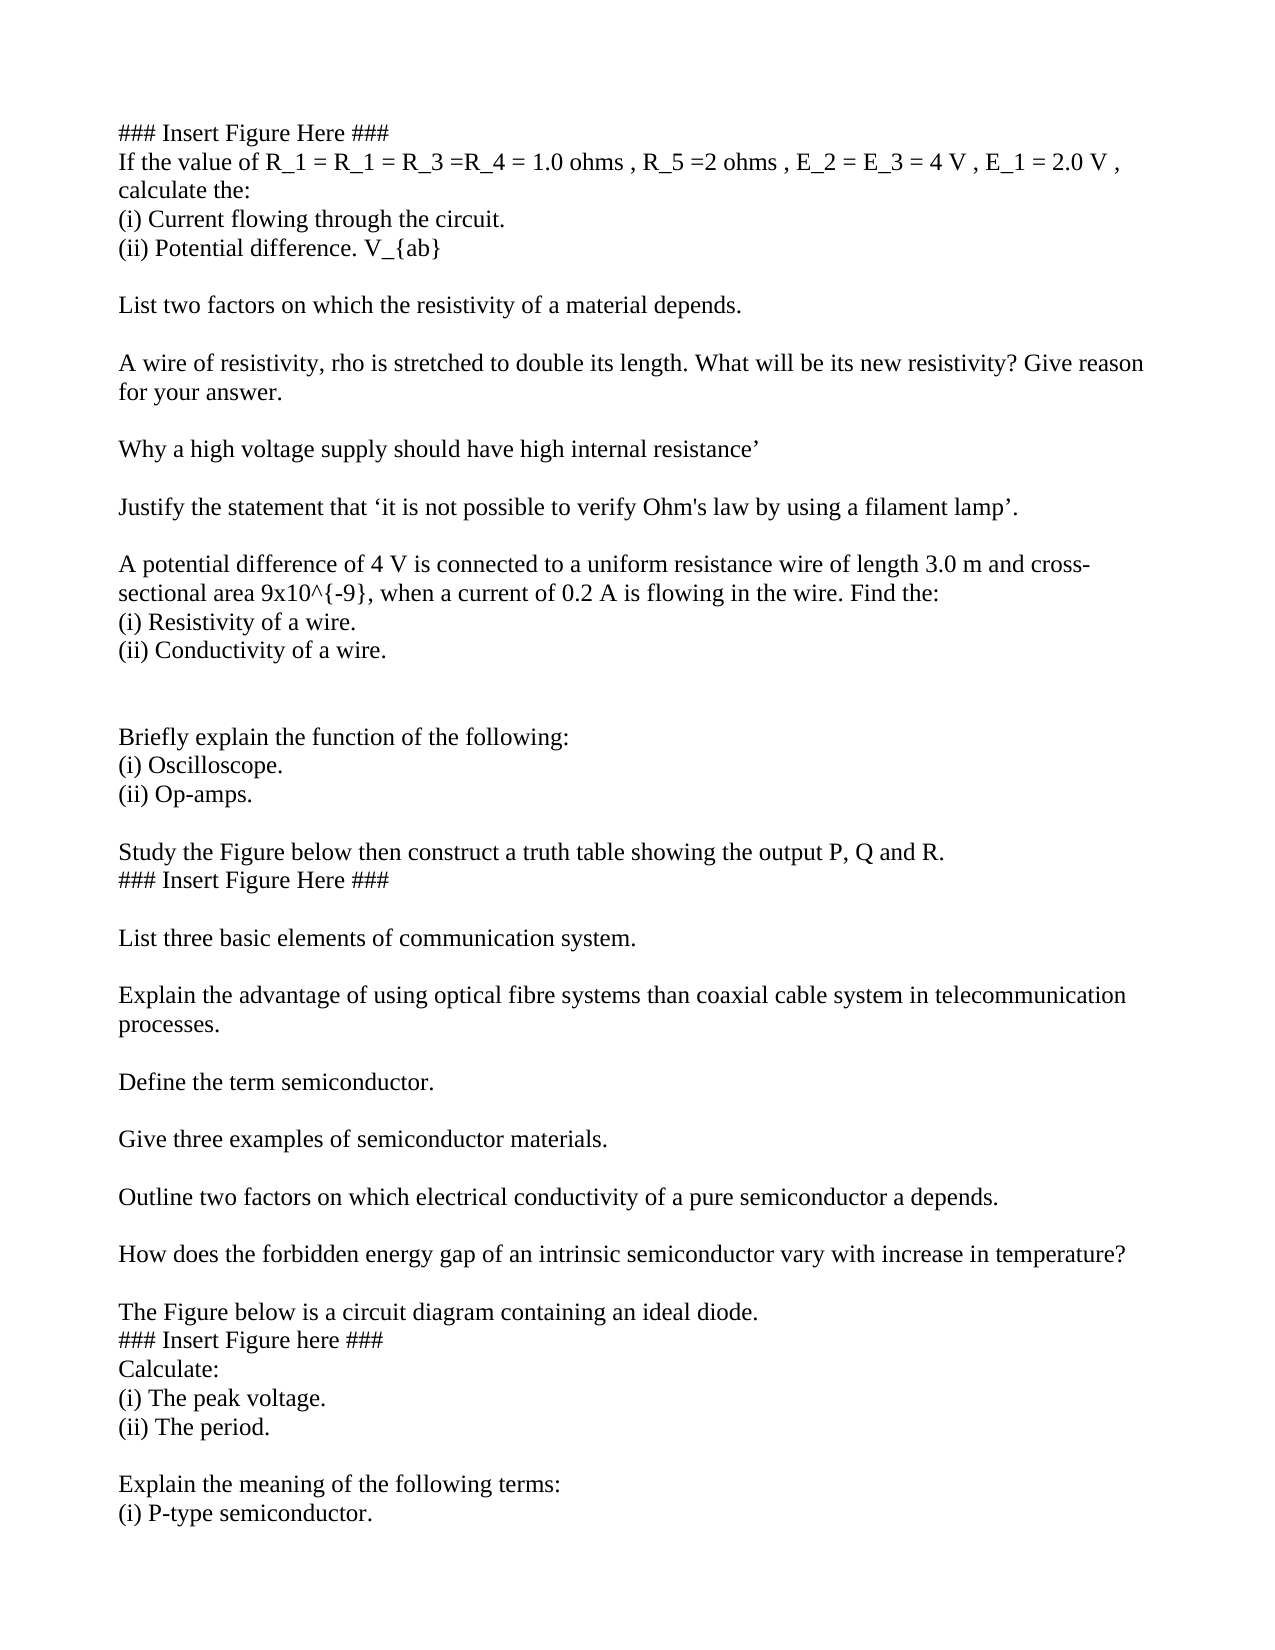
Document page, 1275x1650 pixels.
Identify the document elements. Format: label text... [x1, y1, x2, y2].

text ### Insert Figure Here ### [118, 118, 1157, 147]
text Define the term semiconductor. [118, 1067, 1157, 1096]
text (ii) Potential difference. V_{ab} [118, 233, 1157, 262]
text ### Insert Figure here ### [118, 1326, 1157, 1354]
text ### Insert Figure Here ### [118, 866, 1157, 894]
text (i) Oscilloscope. [118, 751, 1157, 779]
text (ii) Op-amps. [118, 779, 1157, 808]
text Study the Figure below then construct a truth table showing the output P, Q and R. [118, 837, 1157, 866]
text (ii) The period. [118, 1412, 1157, 1441]
text Why a high voltage supply should have high internal resistance’ [118, 434, 1157, 463]
text (ii) Conductivity of a wire. [118, 636, 1157, 664]
text (i) Current flowing through the circuit. [118, 204, 1157, 233]
text Briefly explain the function of the following: [118, 722, 1157, 751]
text Justify the statement that ‘it is not possible to verify Ohm's law by using a filament lamp’. [118, 492, 1157, 521]
text The Figure below is a circuit diagram containing an ideal diode. [118, 1297, 1157, 1326]
text If the value of R_1 = R_1 = R_3 =R_4 = 1.0 ohms , R_5 =2 ohms , E_2 = E_3 = 4 V , E_1 = 2.0 V , calculate the: [118, 147, 1157, 204]
text (i) P-type semiconductor. [118, 1498, 1157, 1527]
text (i) The peak voltage. [118, 1383, 1157, 1412]
text Outline two factors on which electrical conductivity of a pure semiconductor a depends. [118, 1182, 1157, 1211]
text List two factors on which the resistivity of a material depends. [118, 291, 1157, 319]
text List three basic elements of communication system. [118, 923, 1157, 952]
text A potential difference of 4 V is connected to a uniform resistance wire of length 3.0 m and cross- sectional area 9x10^{-9}, when a current of 0.2 A is flowing in the wire. Find the: [118, 549, 1157, 607]
text Calculate: [118, 1354, 1157, 1383]
text (i) Resistivity of a wire. [118, 607, 1157, 636]
text A wire of resistivity, rho is stretched to double its length. What will be its new resistivity? Give reason for your answer. [118, 348, 1157, 406]
text Explain the meaning of the following terms: [118, 1469, 1157, 1498]
text How does the forbidden energy gap of an intrinsic semiconductor vary with increase in temperature? [118, 1239, 1157, 1268]
text Give three examples of semiconductor materials. [118, 1124, 1157, 1153]
text Explain the advantage of using optical fibre systems than coaxial cable system in telecommunication processes. [118, 981, 1157, 1038]
